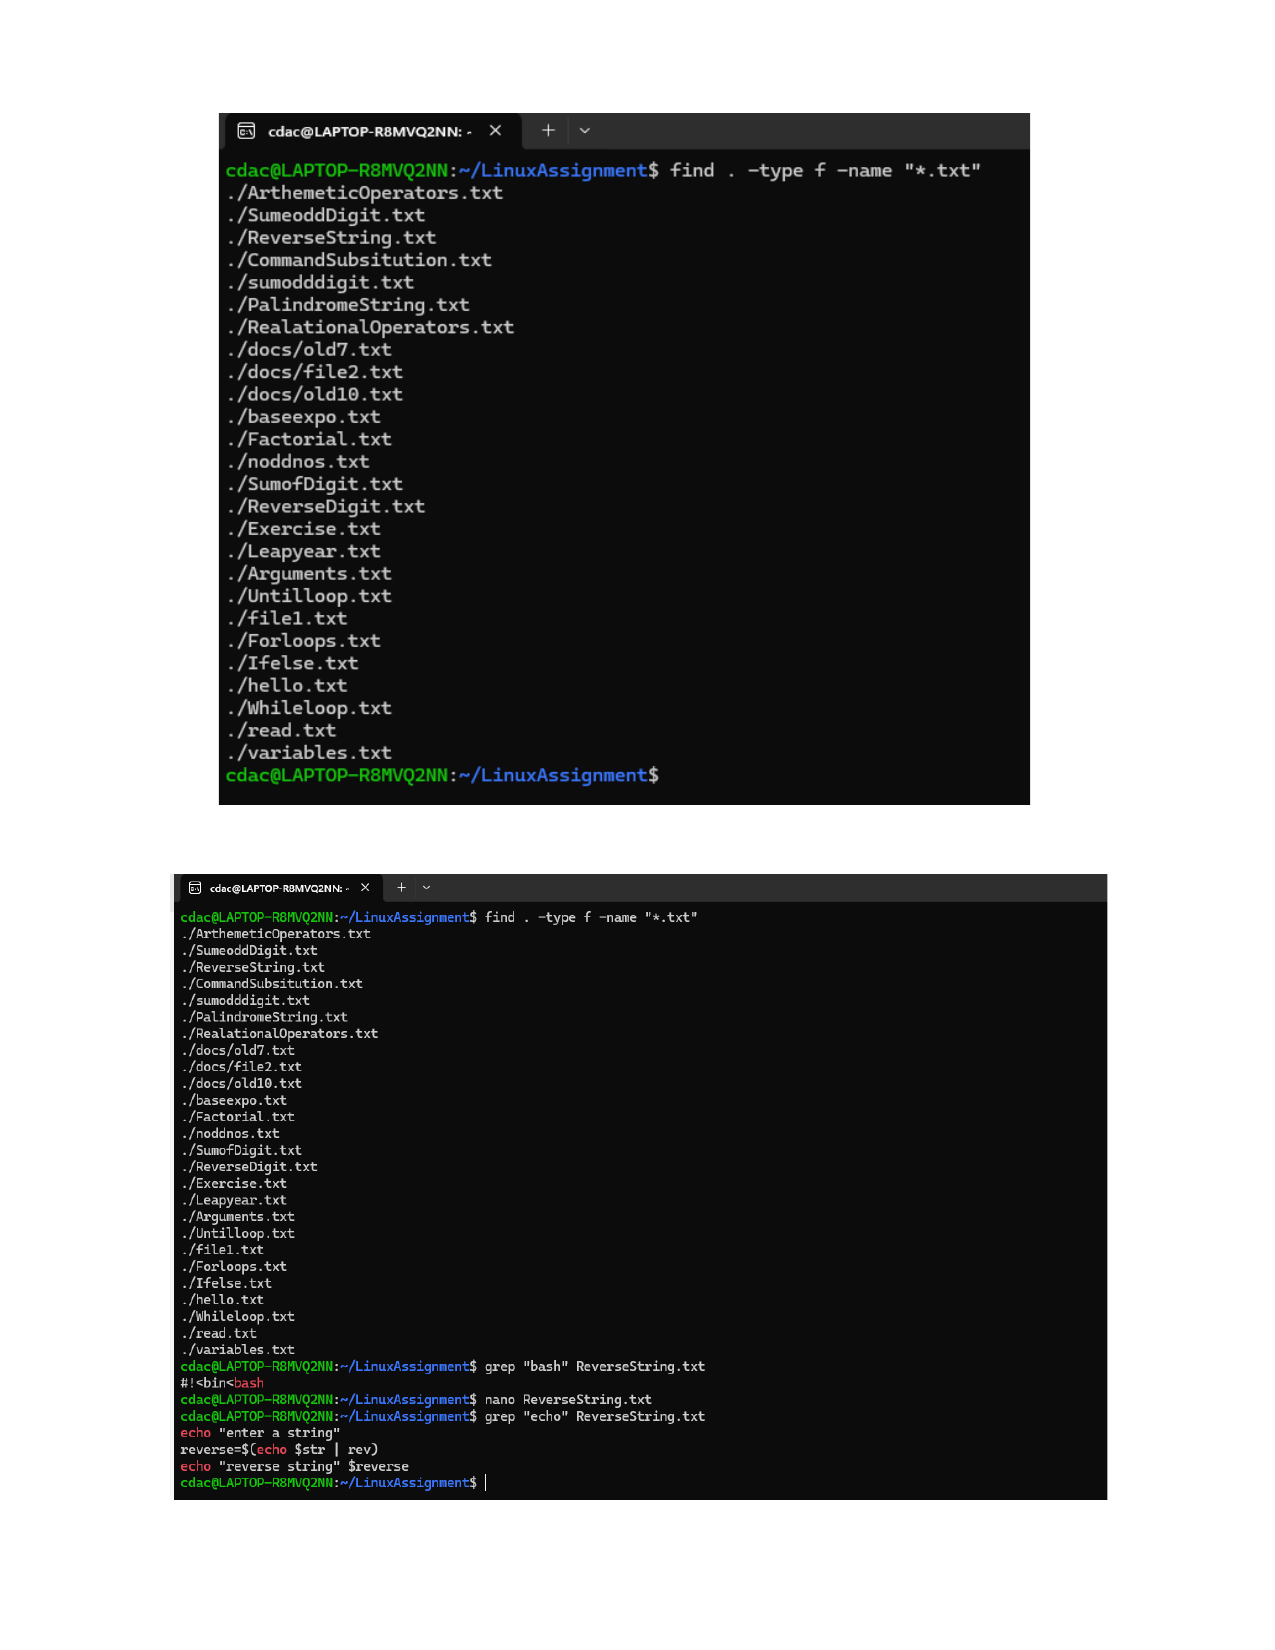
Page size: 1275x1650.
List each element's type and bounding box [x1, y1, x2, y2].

picture [218, 113, 1030, 805]
picture [170, 874, 1108, 1500]
